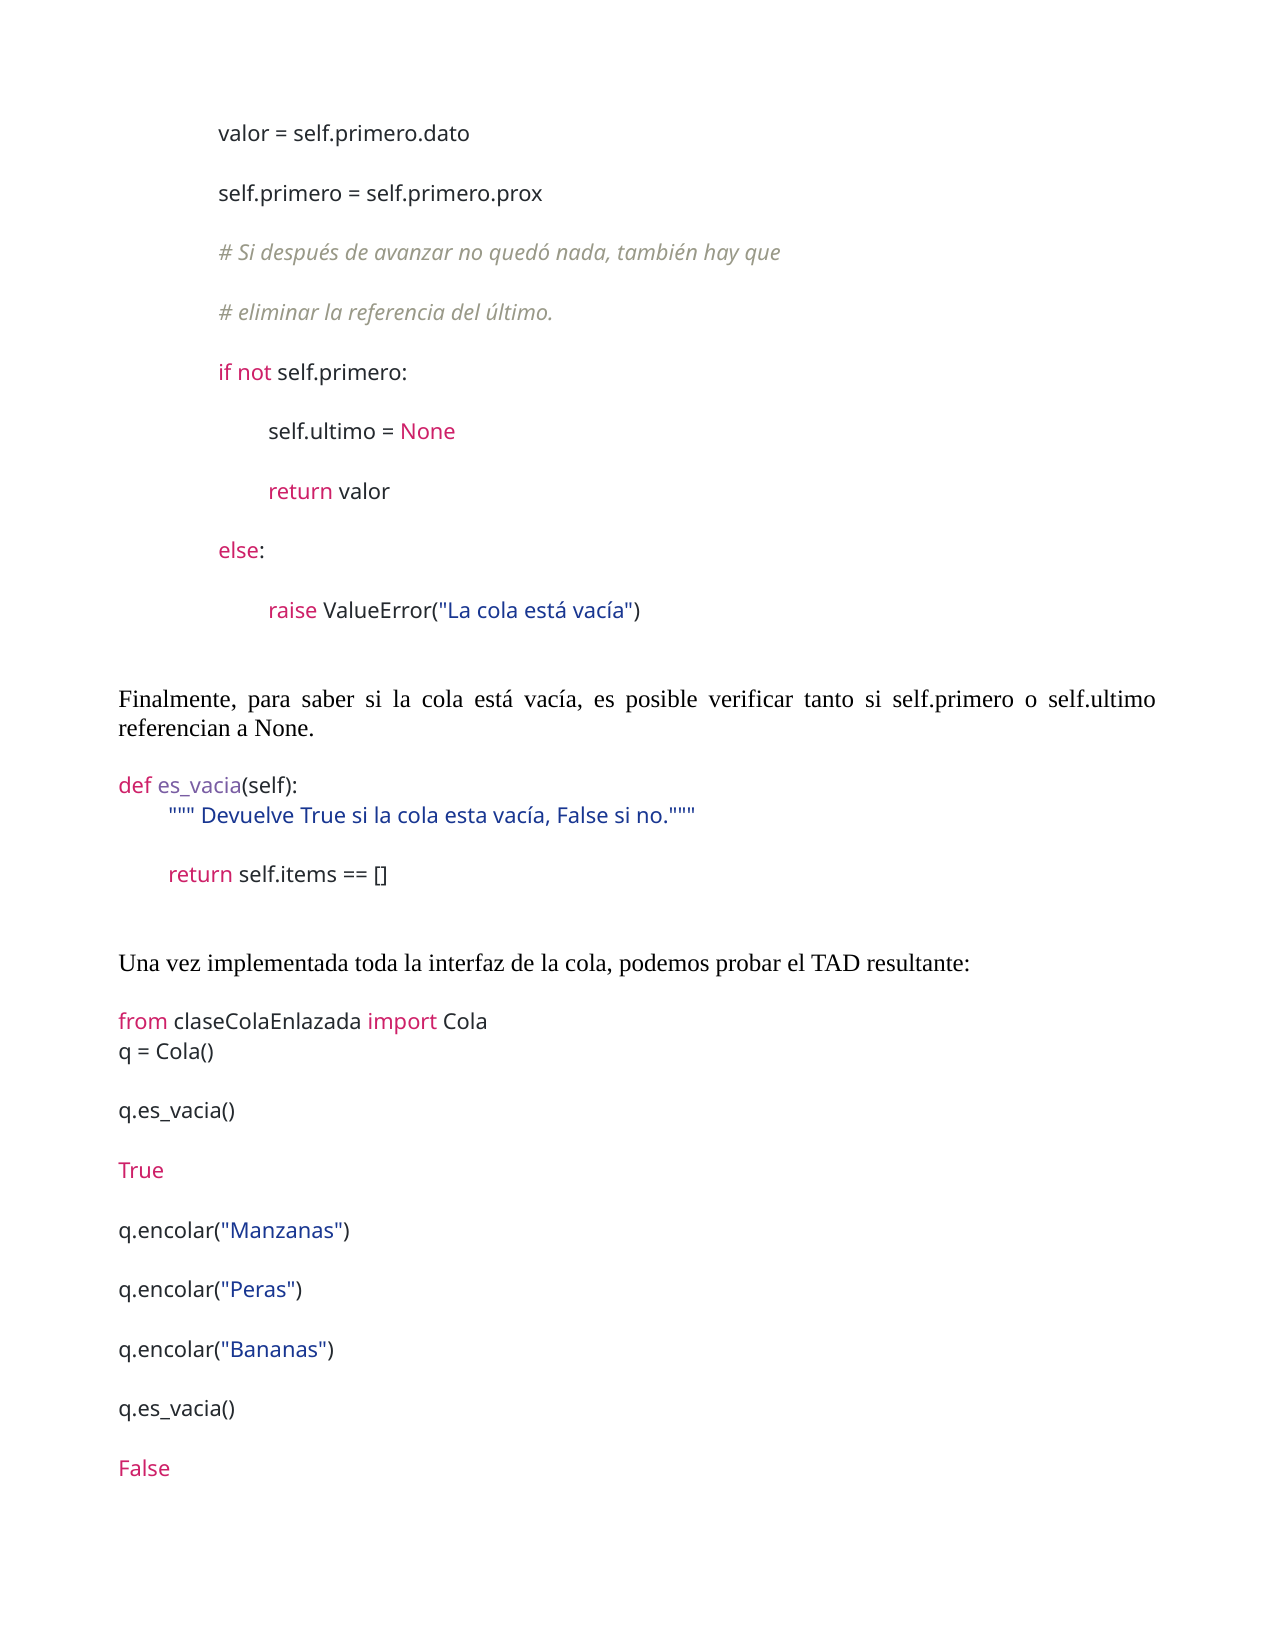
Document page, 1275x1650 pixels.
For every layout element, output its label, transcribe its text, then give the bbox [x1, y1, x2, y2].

text else: [118, 535, 1157, 565]
text q.encolar("Peras") [118, 1274, 1157, 1304]
text True [118, 1155, 1157, 1185]
text return valor [118, 476, 1157, 505]
text raise ValueError("La cola está vacía") [118, 595, 1157, 624]
text self.primero = self.primero.prox [118, 178, 1157, 207]
text if not self.primero: [118, 356, 1157, 386]
text q = Cola() [118, 1036, 1157, 1066]
text def es_vacia(self): [118, 770, 1157, 800]
text q.es_vacia() [118, 1393, 1157, 1423]
text Finalmente, para saber si la cola está vacía, es posible verificar tanto si self.primero o self.ultimo referencian a None. [118, 684, 1157, 741]
text Una vez implementada toda la interfaz de la cola, podemos probar el TAD resultante: [118, 948, 1157, 977]
text # Si después de avanzar no quedó nada, también hay que [118, 237, 1157, 267]
text """ Devuelve True si la cola esta vacía, False si no.""" [118, 800, 1157, 830]
text False [118, 1453, 1157, 1483]
text self.ultimo = None [118, 416, 1157, 446]
text return self.items == [] [118, 859, 1157, 889]
text from claseColaEnlazada import Cola [118, 1006, 1157, 1036]
text valor = self.primero.dato [118, 118, 1157, 148]
text q.es_vacia() [118, 1095, 1157, 1125]
text q.encolar("Manzanas") [118, 1214, 1157, 1244]
text q.encolar("Bananas") [118, 1334, 1157, 1363]
text # eliminar la referencia del último. [118, 297, 1157, 327]
